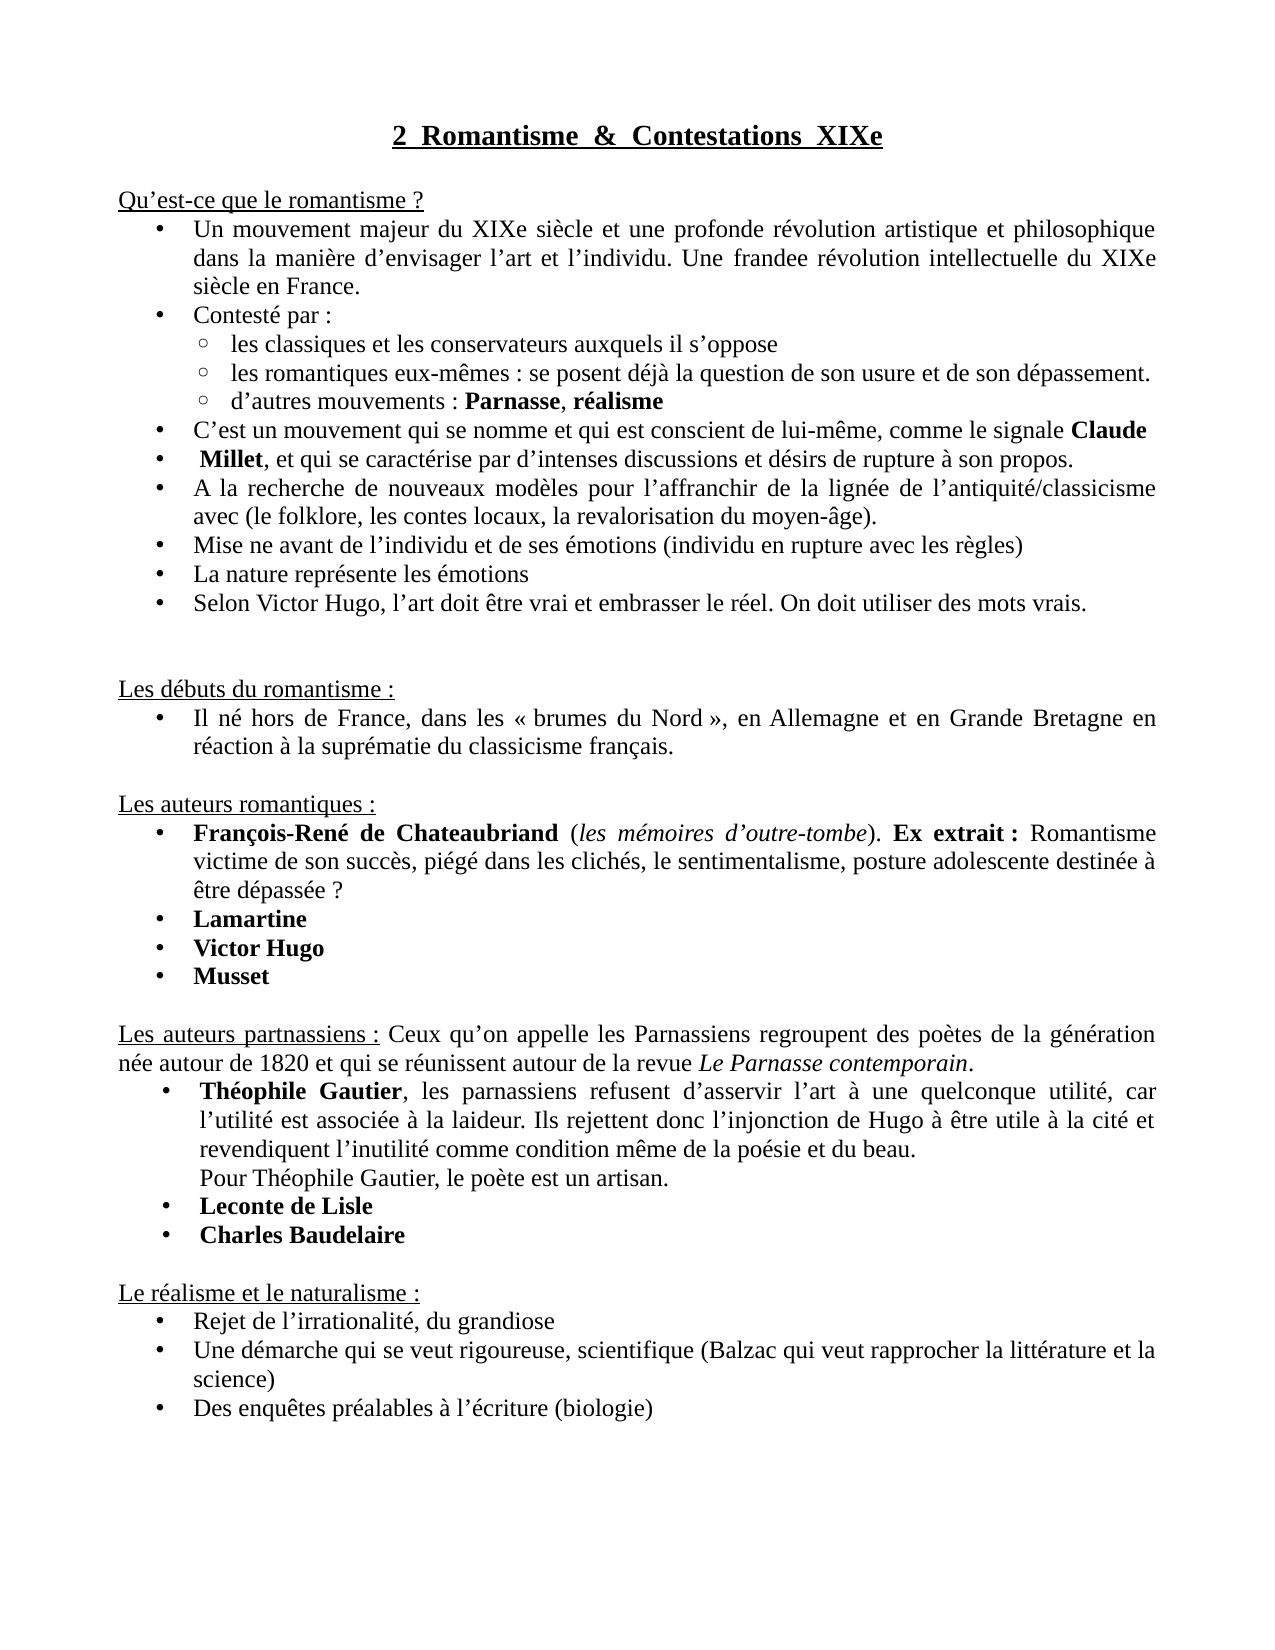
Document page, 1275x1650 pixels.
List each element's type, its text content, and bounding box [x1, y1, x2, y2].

list Mise ne avant de l’individu et de ses émotions (individu en rupture avec les règles) [156, 530, 1157, 559]
list les classiques et les conservateurs auxquels il s’oppose [193, 329, 1157, 358]
list Pour Théophile Gautier, le poète est un artisan. [162, 1163, 1157, 1191]
list A la recherche de nouveaux modèles pour l’affranchir de la lignée de l’antiquité/classicisme avec (le folklore, les contes locaux, la revalorisation du moyen-âge). [156, 473, 1157, 530]
list Une démarche qui se veut rigoureuse, scientifique (Balzac qui veut rapprocher la littérature et la science) [156, 1335, 1157, 1393]
list Musset [156, 961, 1157, 990]
list Victor Hugo [156, 933, 1157, 961]
list Il né hors de France, dans les « brumes du Nord », en Allemagne et en Grande Bretagne en réaction à la suprématie du classicisme français. [156, 703, 1157, 760]
text Les auteurs romantiques : [118, 789, 1157, 818]
list Charles Baudelaire [162, 1220, 1157, 1249]
list d’autres mouvements : Parnasse, réalisme [193, 386, 1157, 415]
list Rejet de l’irrationalité, du grandiose [156, 1306, 1157, 1335]
text 2_Romantisme_&_Contestations_XIXe [118, 118, 1157, 152]
list François-René de Chateaubriand (les mémoires d’outre-tombe). Ex extrait : Romantisme victime de son succès, piégé dans les clichés, le sentimentalisme, posture adolescente destinée à être dépassée ? [156, 818, 1157, 904]
list C’est un mouvement qui se nomme et qui est conscient de lui-même, comme le signale Claude [156, 415, 1157, 444]
text Le réalisme et le naturalisme : [118, 1278, 1157, 1306]
text Qu’est-ce que le romantisme ? [118, 185, 1157, 214]
list Des enquêtes préalables à l’écriture (biologie) [156, 1393, 1157, 1421]
list les romantiques eux-mêmes : se posent déjà la question de son usure et de son dépassement. [193, 358, 1157, 386]
list Un mouvement majeur du XIXe siècle et une profonde révolution artistique et philosophique dans la manière d’envisager l’art et l’individu. Une frandee révolution intellectuelle du XIXe siècle en France. [156, 214, 1157, 300]
text Les débuts du romantisme : [118, 674, 1157, 703]
text Les auteurs partnassiens : Ceux qu’on appelle les Parnassiens regroupent des poètes de la génération née autour de 1820 et qui se réunissent autour de la revue Le Parnasse contemporain. [118, 1019, 1157, 1076]
list Selon Victor Hugo, l’art doit être vrai et embrasser le réel. On doit utiliser des mots vrais. [156, 588, 1157, 616]
list Lamartine [156, 904, 1157, 933]
list Leconte de Lisle [162, 1191, 1157, 1220]
list Millet, et qui se caractérise par d’intenses discussions et désirs de rupture à son propos. [156, 444, 1157, 473]
list Théophile Gautier, les parnassiens refusent d’asservir l’art à une quelconque utilité, car l’utilité est associée à la laideur. Ils rejettent donc l’injonction de Hugo à être utile à la cité et revendiquent l’inutilité comme condition même de la poésie et du beau. [162, 1076, 1157, 1163]
list La nature représente les émotions [156, 559, 1157, 588]
list Contesté par : [156, 300, 1157, 329]
